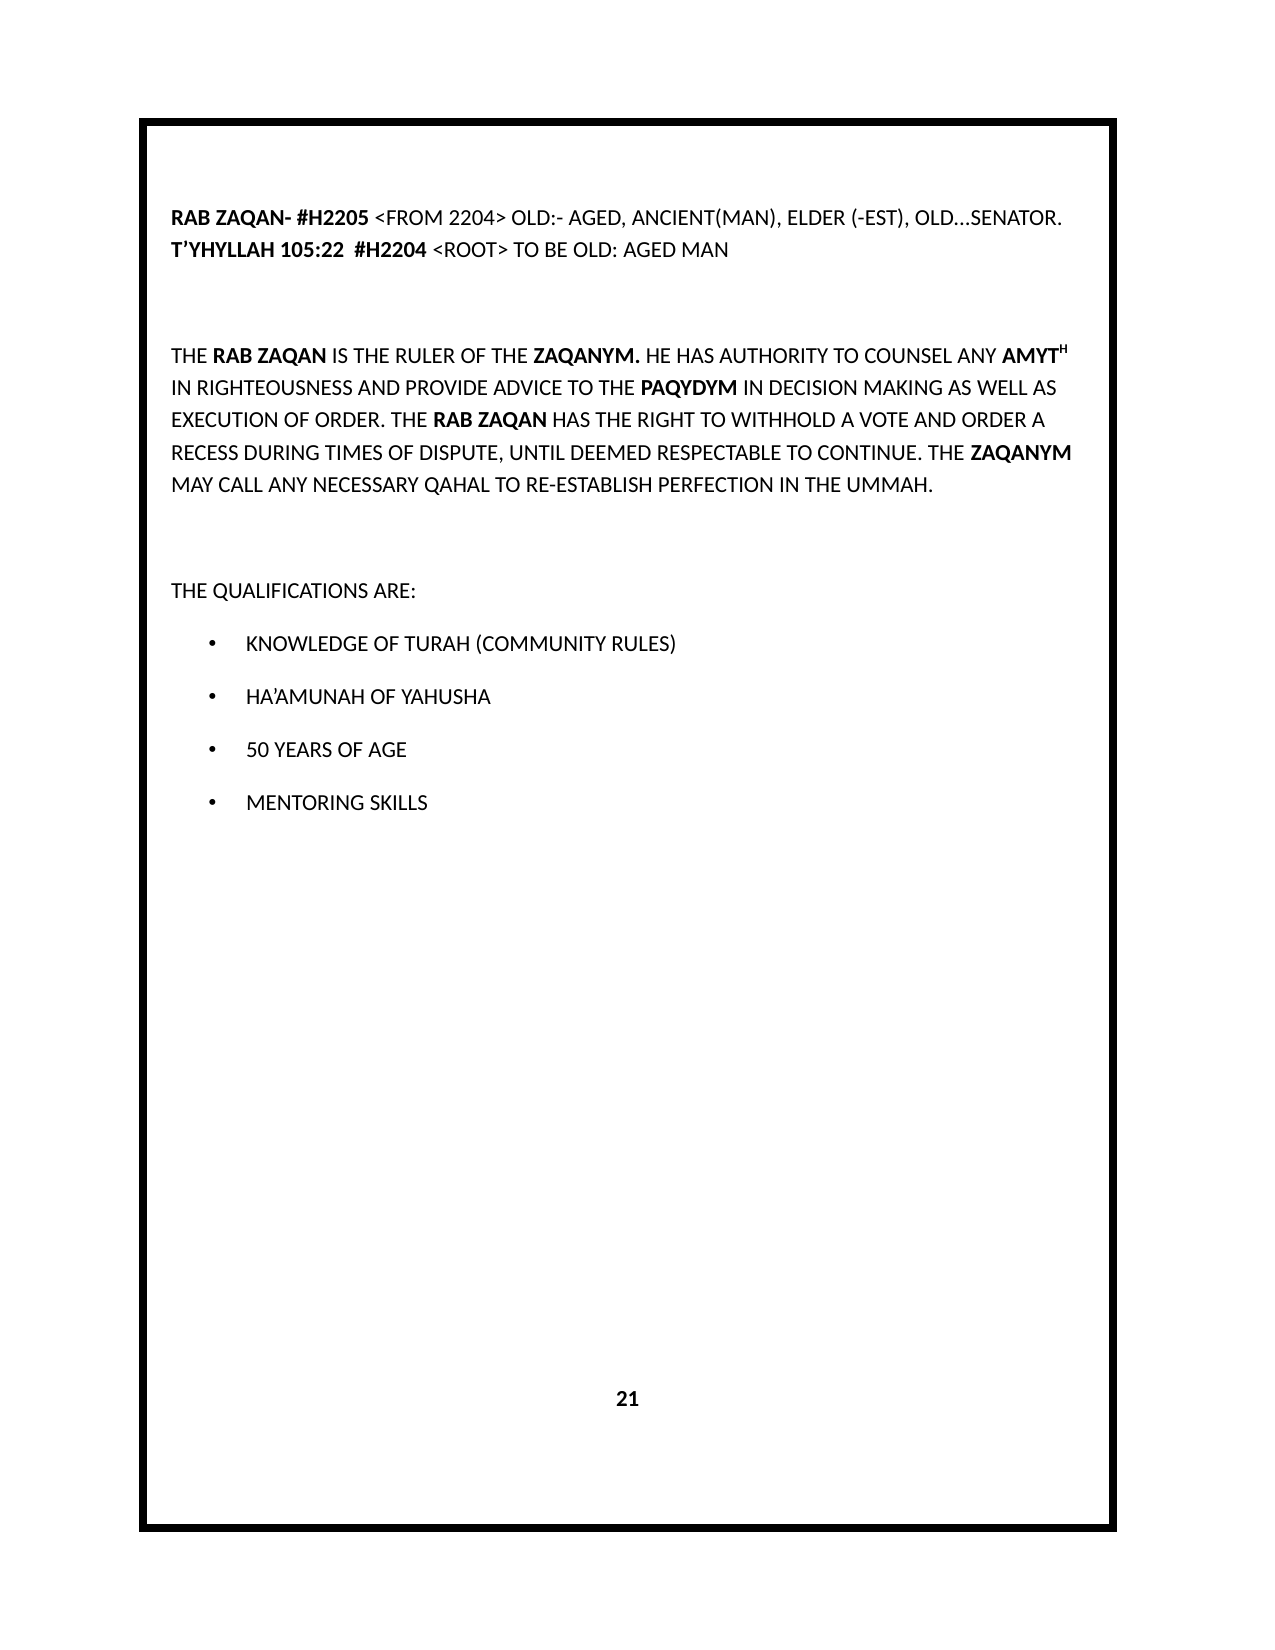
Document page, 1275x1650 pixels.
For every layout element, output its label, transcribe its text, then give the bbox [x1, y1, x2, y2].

list KNOWLEDGE OF TURAH (COMMUNITY RULES) [208, 629, 1085, 657]
text THE QUALIFICATIONS ARE: [171, 576, 1085, 604]
text THE RAB ZAQAN IS THE RULER OF THE ZAQANYM. HE HAS AUTHORITY TO COUNSEL ANY AMYTH IN RIGHTEOUSNESS AND PROVIDE ADVICE TO THE PAQYDYM IN DECISION MAKING AS WELL AS EXECUTION OF ORDER. THE RAB ZAQAN HAS THE RIGHT TO WITHHOLD A VOTE AND ORDER A RECESS DURING TIMES OF DISPUTE, UNTIL DEEMED RESPECTABLE TO CONTINUE. THE ZAQANYM MAY CALL ANY NECESSARY QAHAL TO RE-ESTABLISH PERFECTION IN THE UMMAH. [171, 341, 1085, 498]
text 21 [171, 1371, 1085, 1417]
text RAB ZAQAN- #H2205 <FROM 2204> OLD:- AGED, ANCIENT(MAN), ELDER (-EST), OLD...SENATOR. T’YHYLLAH 105:22 #H2204 <ROOT> TO BE OLD: AGED MAN [171, 203, 1085, 263]
list 50 YEARS OF AGE [208, 735, 1085, 763]
list HA’AMUNAH OF YAHUSHA [208, 682, 1085, 710]
list MENTORING SKILLS [208, 788, 1085, 816]
